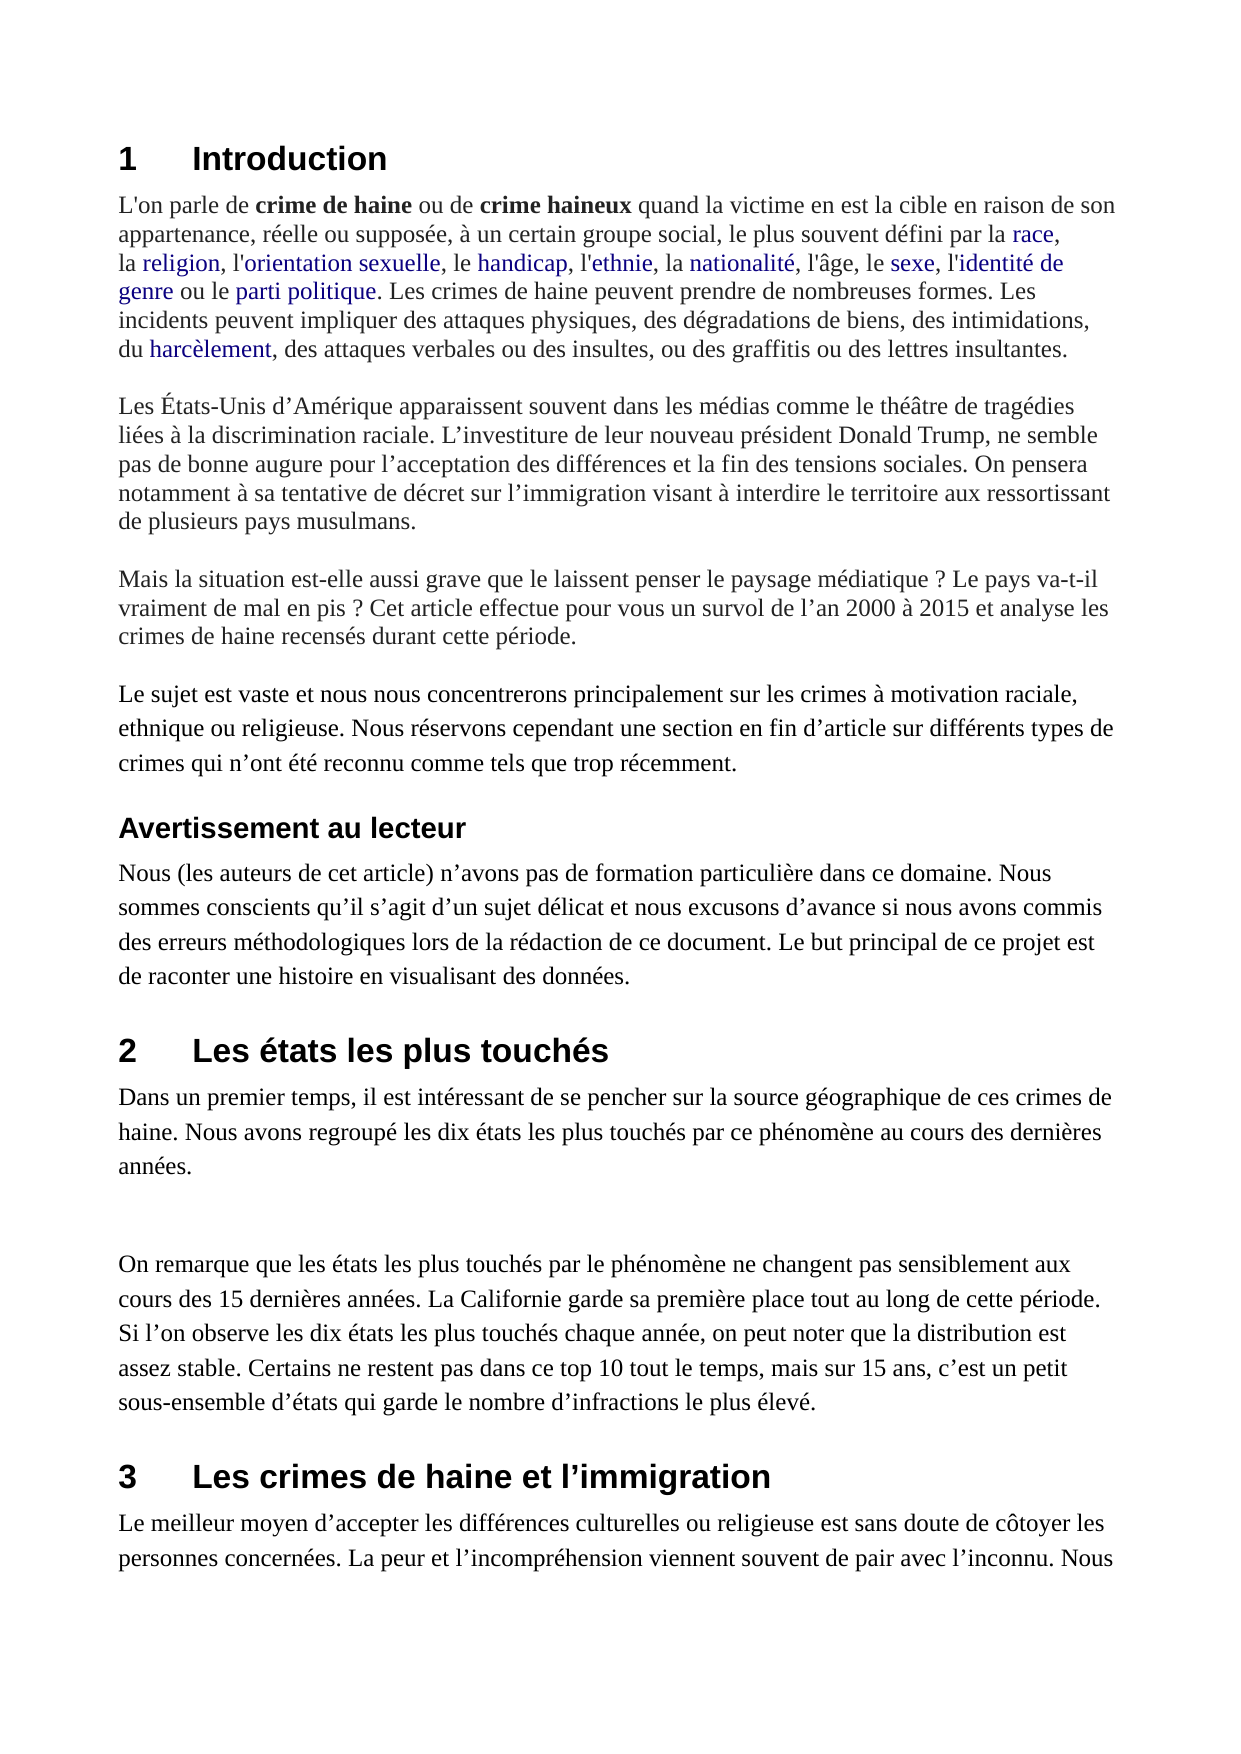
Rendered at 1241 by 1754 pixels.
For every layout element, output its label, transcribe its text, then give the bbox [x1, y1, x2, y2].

subtitle Introduction [118, 139, 1122, 178]
text Dans un premier temps, il est intéressant de se pencher sur la source géographique de ces crimes de haine. Nous avons regroupé les dix états les plus touchés par ce phénomène au cours des dernières années. [118, 1082, 1122, 1180]
text Le sujet est vaste et nous nous concentrerons principalement sur les crimes à motivation raciale, ethnique ou religieuse. Nous réservons cependant une section en fin d’article sur différents types de crimes qui n’ont été reconnu comme tels que trop récemment. [118, 679, 1122, 777]
text Le meilleur moyen d’accepter les différences culturelles ou religieuse est sans doute de côtoyer les personnes concernées. La peur et l’incompréhension viennent souvent de pair avec l’inconnu. Nous [118, 1508, 1122, 1571]
text L'on parle de crime de haine ou de crime haineux quand la victime en est la cible en raison de son appartenance, réelle ou supposée, à un certain groupe social, le plus souvent défini par la race, la religion, l'orientation sexuelle, le handicap, l'ethnie, la nationalité, l'âge, le sexe, l'identité de genre ou le parti politique. Les crimes de haine peuvent prendre de nombreuses formes. Les incidents peuvent impliquer des attaques physiques, des dégradations de biens, des intimidations, du harcèlement, des attaques verbales ou des insultes, ou des graffitis ou des lettres insultantes. [118, 190, 1122, 363]
subtitle Avertissement au lecteur [118, 811, 1122, 845]
text On remarque que les états les plus touchés par le phénomène ne changent pas sensiblement aux cours des 15 dernières années. La Californie garde sa première place tout au long de cette période. Si l’on observe les dix états les plus touchés chaque année, on peut noter que la distribution est assez stable. Certains ne restent pas dans ce top 10 tout le temps, mais sur 15 ans, c’est un petit sous-ensemble d’états qui garde le nombre d’infractions le plus élevé. [118, 1249, 1122, 1416]
text Mais la situation est-elle aussi grave que le laissent penser le paysage médiatique ? Le pays va-t-il vraiment de mal en pis ? Cet article effectue pour vous un survol de l’an 2000 à 2015 et analyse les crimes de haine recensés durant cette période. [118, 564, 1122, 650]
text Les États-Unis d’Amérique apparaissent souvent dans les médias comme le théâtre de tragédies liées à la discrimination raciale. L’investiture de leur nouveau président Donald Trump, ne semble pas de bonne augure pour l’acceptation des différences et la fin des tensions sociales. On pensera notamment à sa tentative de décret sur l’immigration visant à interdire le territoire aux ressortissant de plusieurs pays musulmans. [118, 391, 1122, 535]
subtitle Les états les plus touchés [118, 1031, 1122, 1070]
subtitle Les crimes de haine et l’immigration [118, 1457, 1122, 1496]
text Nous (les auteurs de cet article) n’avons pas de formation particulière dans ce domaine. Nous sommes conscients qu’il s’agit d’un sujet délicat et nous excusons d’avance si nous avons commis des erreurs méthodologiques lors de la rédaction de ce document. Le but principal de ce projet est de raconter une histoire en visualisant des données. [118, 858, 1122, 990]
